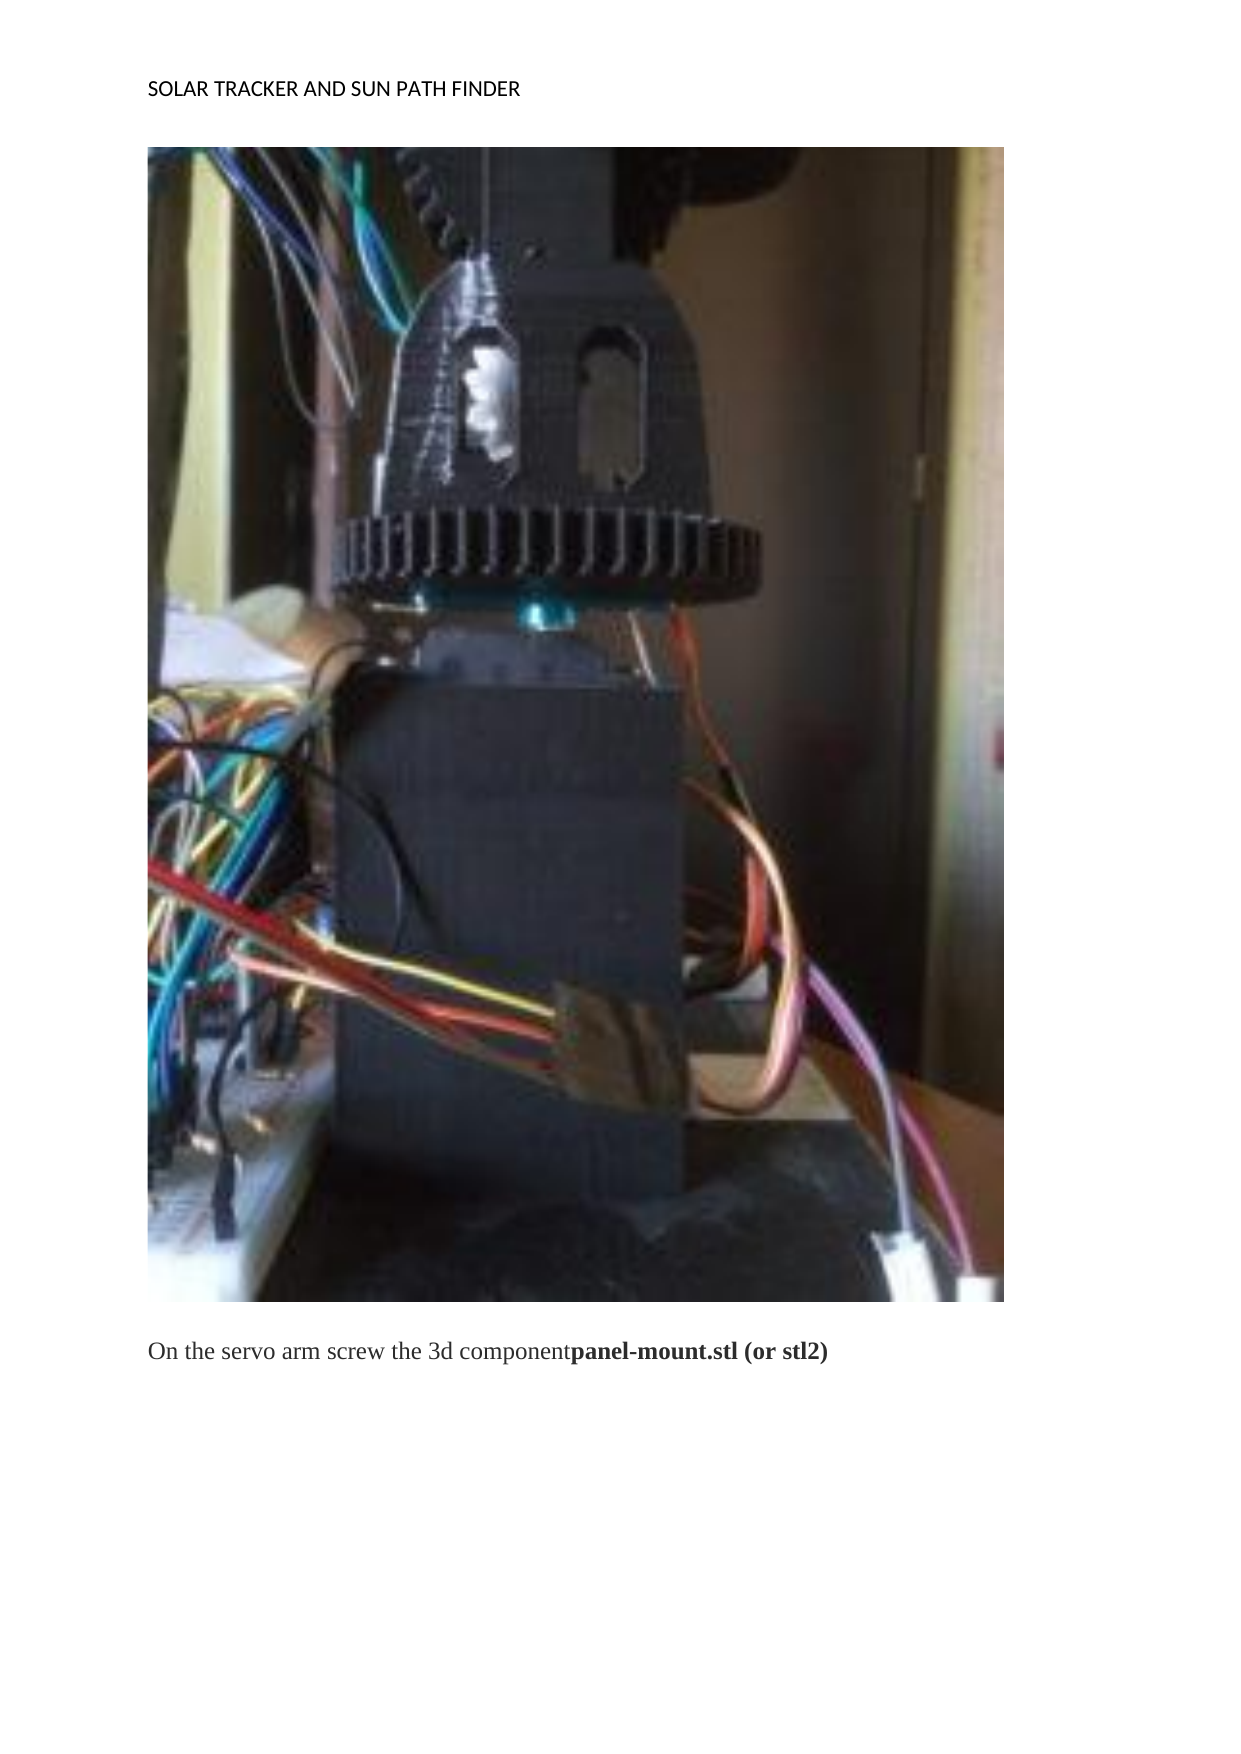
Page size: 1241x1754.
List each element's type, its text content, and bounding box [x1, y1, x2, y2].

picture [147, 147, 1004, 1302]
text On the servo arm screw the 3d componentpanel-mount.stl (or stl2) [148, 1336, 1092, 1365]
